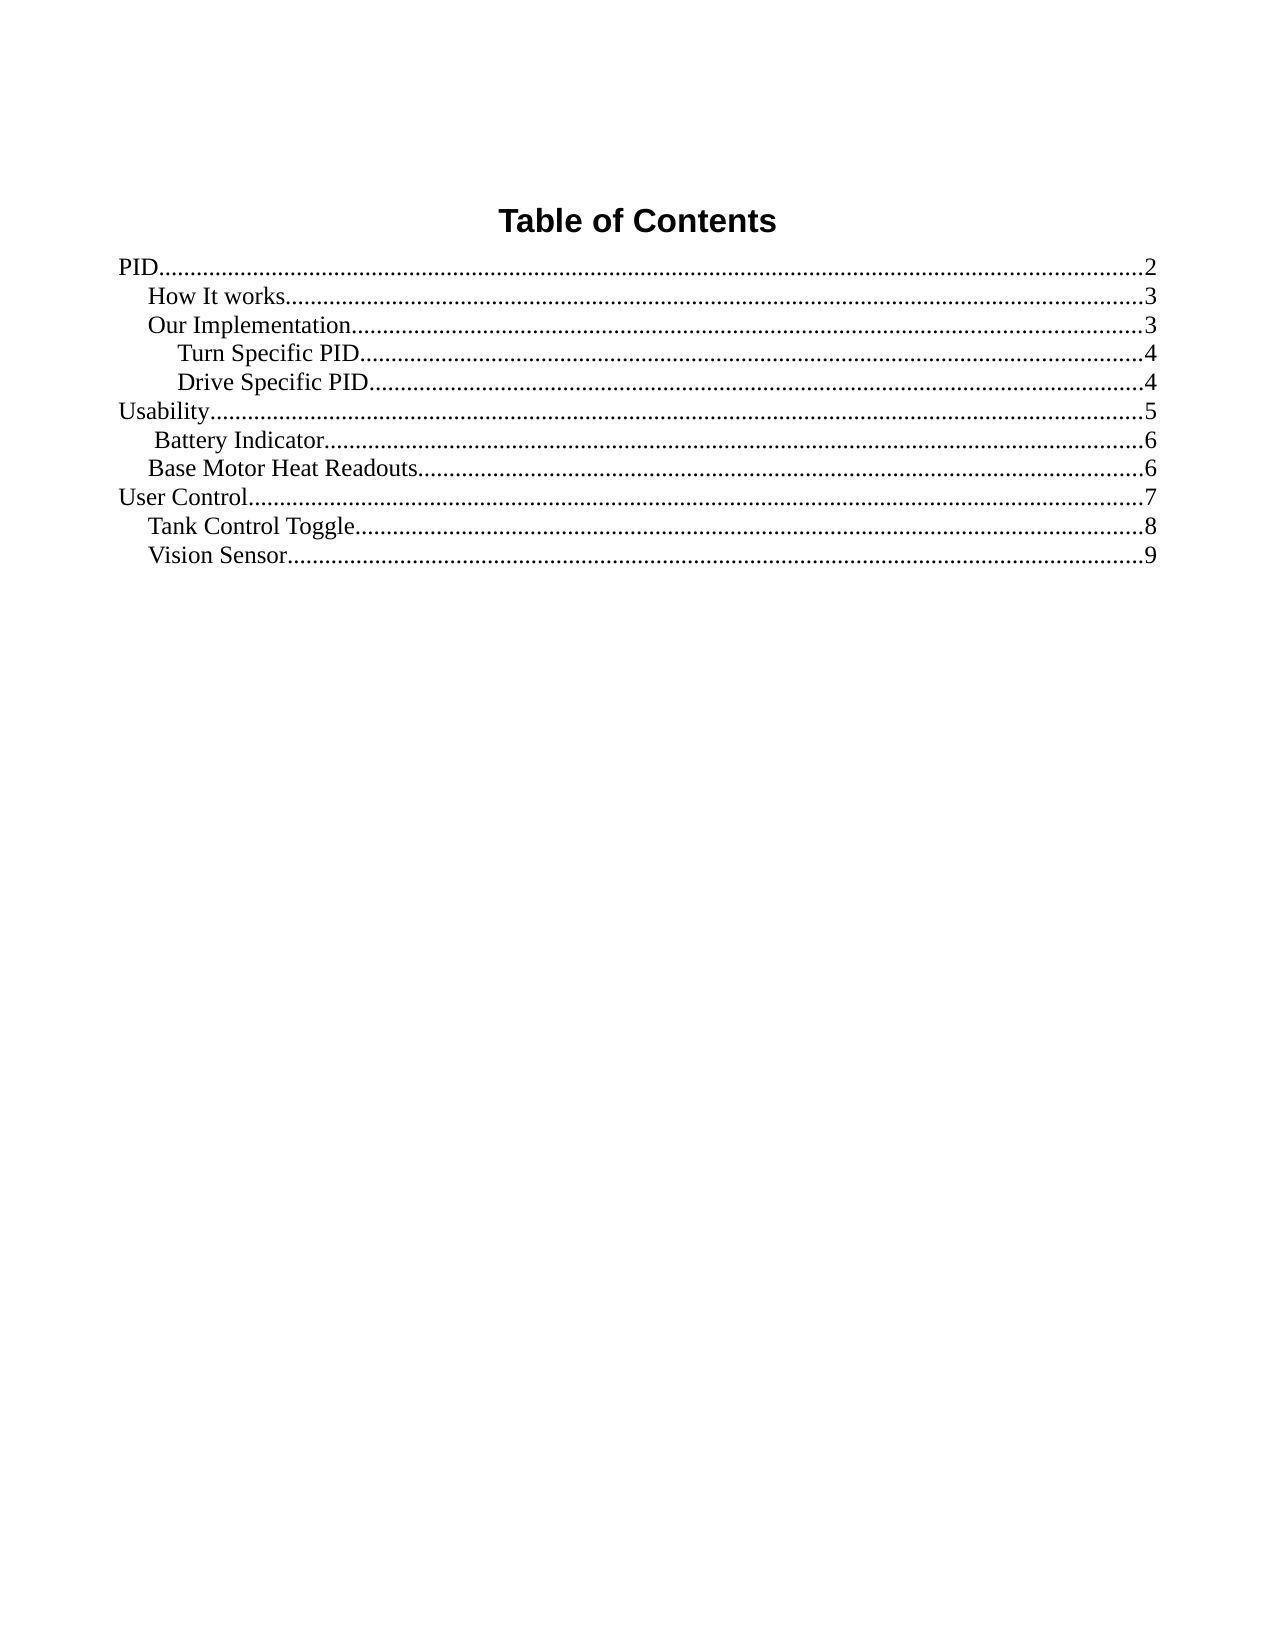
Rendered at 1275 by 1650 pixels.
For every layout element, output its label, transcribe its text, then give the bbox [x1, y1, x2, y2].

text Tank Control Toggle 8 [148, 511, 1157, 540]
text Usability 5 [118, 396, 1157, 425]
text Base Motor Heat Readouts 6 [148, 453, 1157, 482]
text Our Implementation 3 [148, 310, 1157, 338]
text User Control 7 [118, 482, 1157, 511]
text How It works 3 [148, 281, 1157, 310]
text Turn Specific PID 4 [177, 338, 1157, 367]
text Drive Specific PID 4 [177, 367, 1157, 396]
text Battery Indicator 6 [148, 425, 1157, 453]
subtitle Table of Contents [118, 201, 1157, 240]
text Vision Sensor 9 [148, 540, 1157, 568]
text PID 2 [118, 252, 1157, 281]
